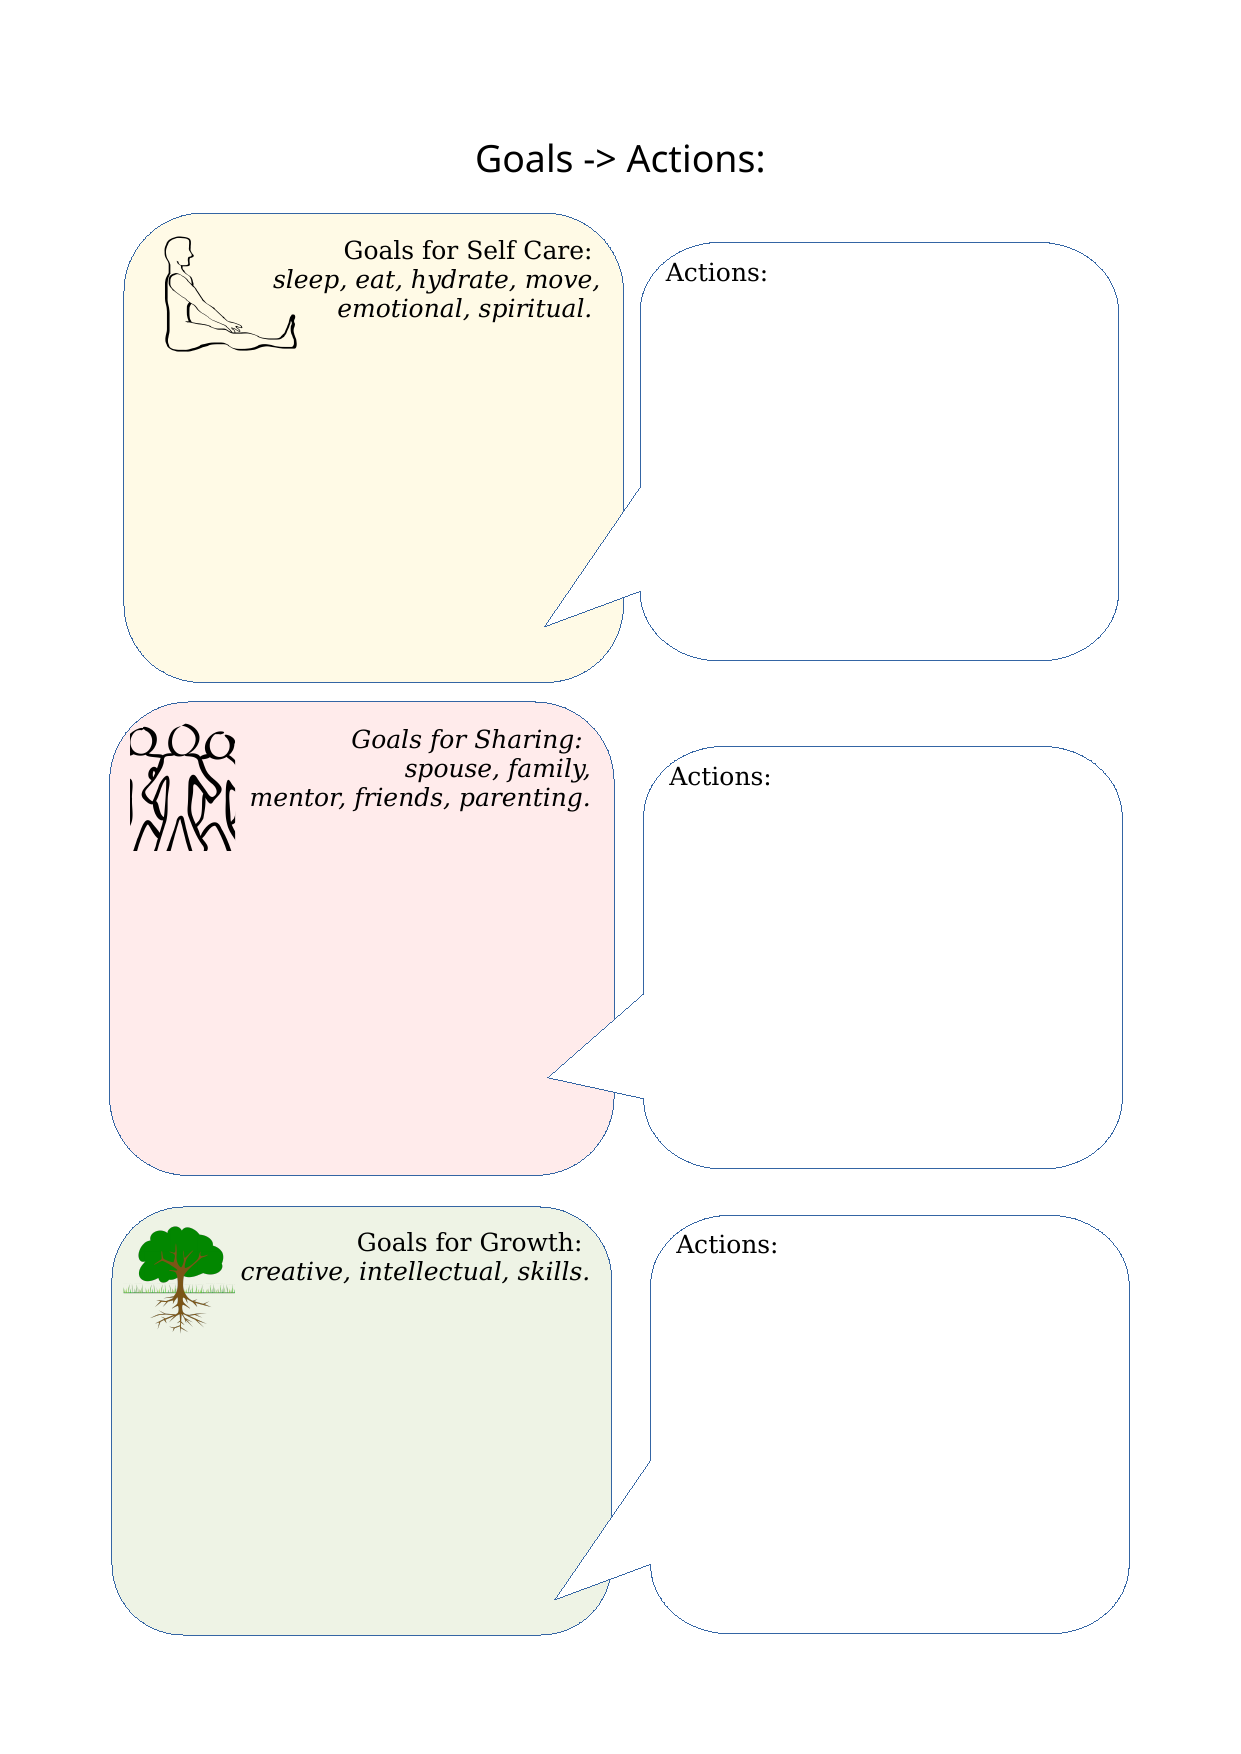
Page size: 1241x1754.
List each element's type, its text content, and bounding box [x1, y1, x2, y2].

picture [118, 1221, 250, 1345]
text Goals -> Actions: [121, 133, 1119, 184]
picture [114, 225, 323, 373]
picture [130, 702, 235, 851]
